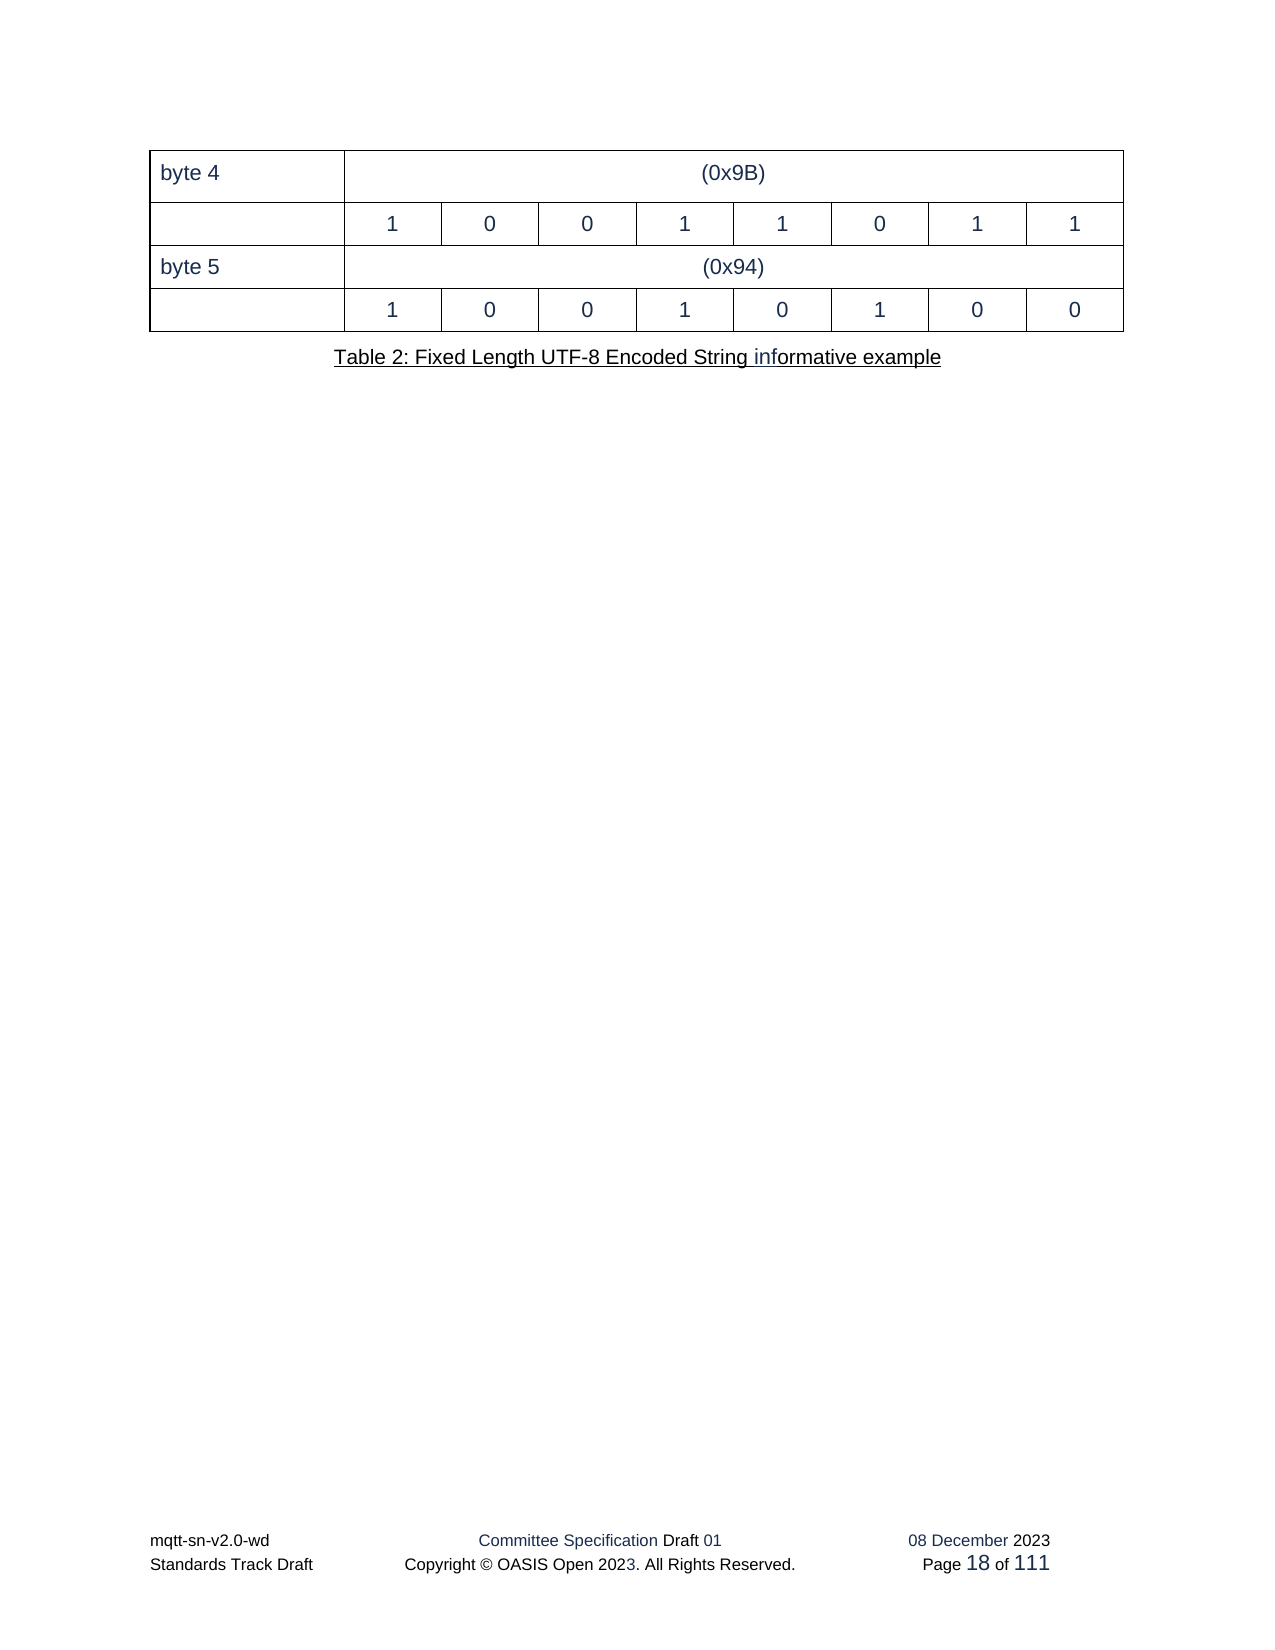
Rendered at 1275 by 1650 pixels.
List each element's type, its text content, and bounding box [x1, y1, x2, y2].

table_cell (0x9B) [345, 151, 1123, 202]
text Table 2: Fixed Length UTF-8 Encoded String informative example [150, 344, 1125, 369]
table_cell byte 4 [151, 151, 344, 202]
table_cell 1 [929, 203, 1026, 245]
table_cell 0 [539, 289, 636, 331]
table_cell 0 [734, 289, 831, 331]
table_cell 1 [734, 203, 831, 245]
table_cell [151, 289, 344, 331]
table_cell 0 [442, 289, 538, 331]
table_cell (0x94) [345, 246, 1123, 288]
table_cell 1 [345, 289, 441, 331]
table_cell 0 [929, 289, 1026, 331]
table_cell 0 [539, 203, 636, 245]
table_cell 0 [442, 203, 538, 245]
table_cell 1 [1027, 203, 1123, 245]
table_cell 1 [637, 289, 733, 331]
table_cell 1 [637, 203, 733, 245]
table_cell 0 [1027, 289, 1123, 331]
table_cell 1 [345, 203, 441, 245]
table_cell [151, 203, 344, 245]
table_cell 1 [832, 289, 928, 331]
table_cell 0 [832, 203, 928, 245]
table_cell byte 5 [151, 246, 344, 288]
